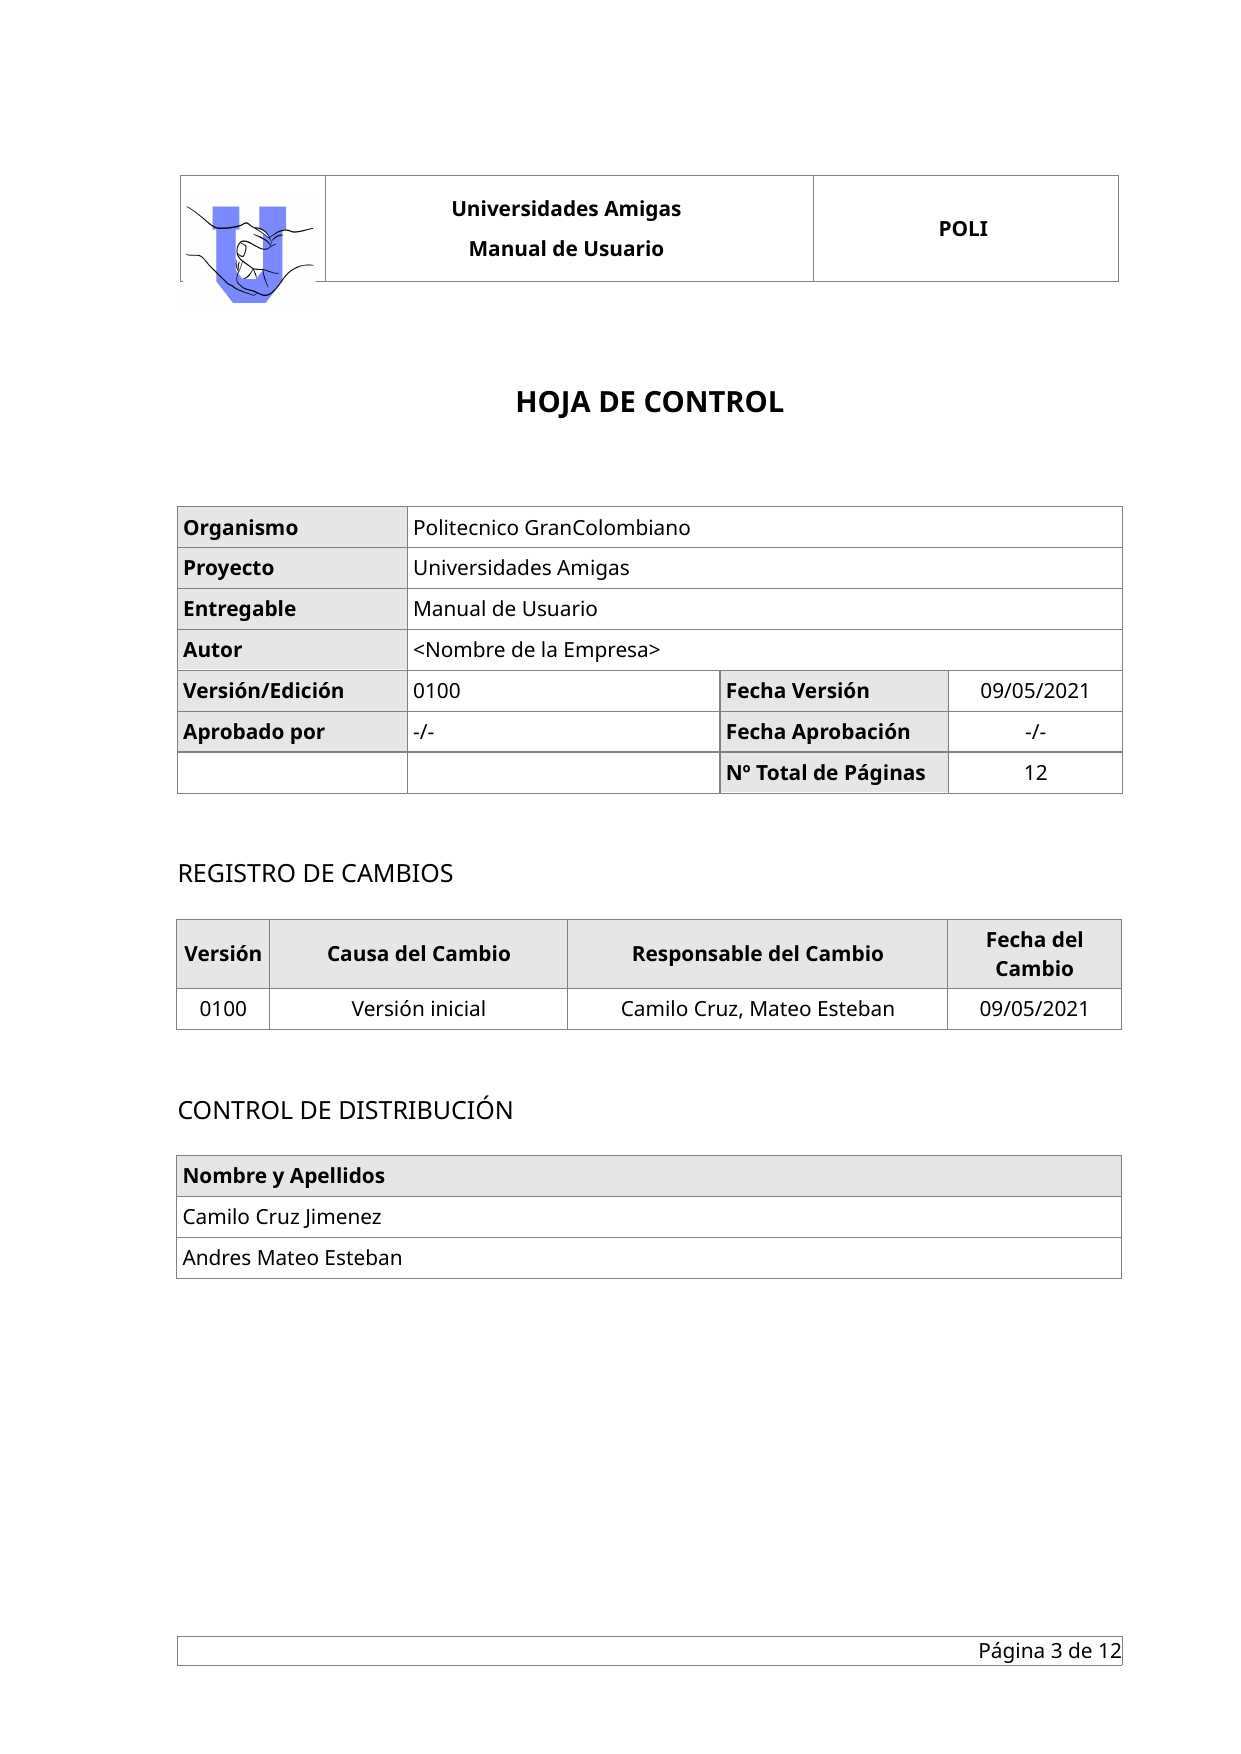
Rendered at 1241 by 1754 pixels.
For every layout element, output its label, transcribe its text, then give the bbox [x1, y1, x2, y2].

table_cell Aprobado por [178, 712, 407, 751]
table_cell Proyecto [178, 548, 407, 588]
table_cell Autor [178, 630, 407, 669]
text REGISTRO DE CAMBIOS [177, 856, 1122, 890]
table_cell -/- [408, 712, 719, 751]
table_header Politecnico GranColombiano [408, 507, 1122, 547]
table_header Nombre y Apellidos [177, 1156, 1121, 1196]
table_cell Entregable [178, 589, 407, 629]
text CONTROL DE DISTRIBUCIÓN [177, 1092, 1122, 1126]
table_cell [178, 753, 407, 792]
table_cell Fecha Aprobación [721, 712, 948, 751]
table_cell Manual de Usuario [408, 589, 1122, 629]
table_header Versión [177, 920, 269, 988]
table_cell 0100 [177, 989, 269, 1029]
table_cell 09/05/2021 [949, 671, 1122, 711]
table_cell 10 [949, 753, 1122, 792]
text HOJA DE CONTROL [177, 381, 1122, 421]
table_cell 0100 [408, 671, 719, 711]
table_cell <Nombre de la Empresa> [408, 630, 1122, 669]
table_cell Universidades Amigas [408, 548, 1122, 588]
table_header Fecha del Cambio [948, 920, 1121, 988]
table_cell Andres Mateo Esteban [177, 1238, 1121, 1278]
table_header Responsable del Cambio [568, 920, 947, 988]
table_cell Versión inicial [270, 989, 567, 1029]
table_header Causa del Cambio [270, 920, 567, 988]
table_header Organismo [178, 507, 407, 547]
table_cell 09/05/2021 [948, 989, 1121, 1029]
table_cell -/- [949, 712, 1122, 751]
table_cell Fecha Versión [721, 671, 948, 711]
table_cell Nº Total de Páginas [721, 753, 948, 792]
table_cell Camilo Cruz Jimenez [177, 1197, 1121, 1237]
table_cell Camilo Cruz, Mateo Esteban [568, 989, 947, 1029]
table_cell Versión/Edición [178, 671, 407, 711]
table_cell [408, 753, 719, 792]
